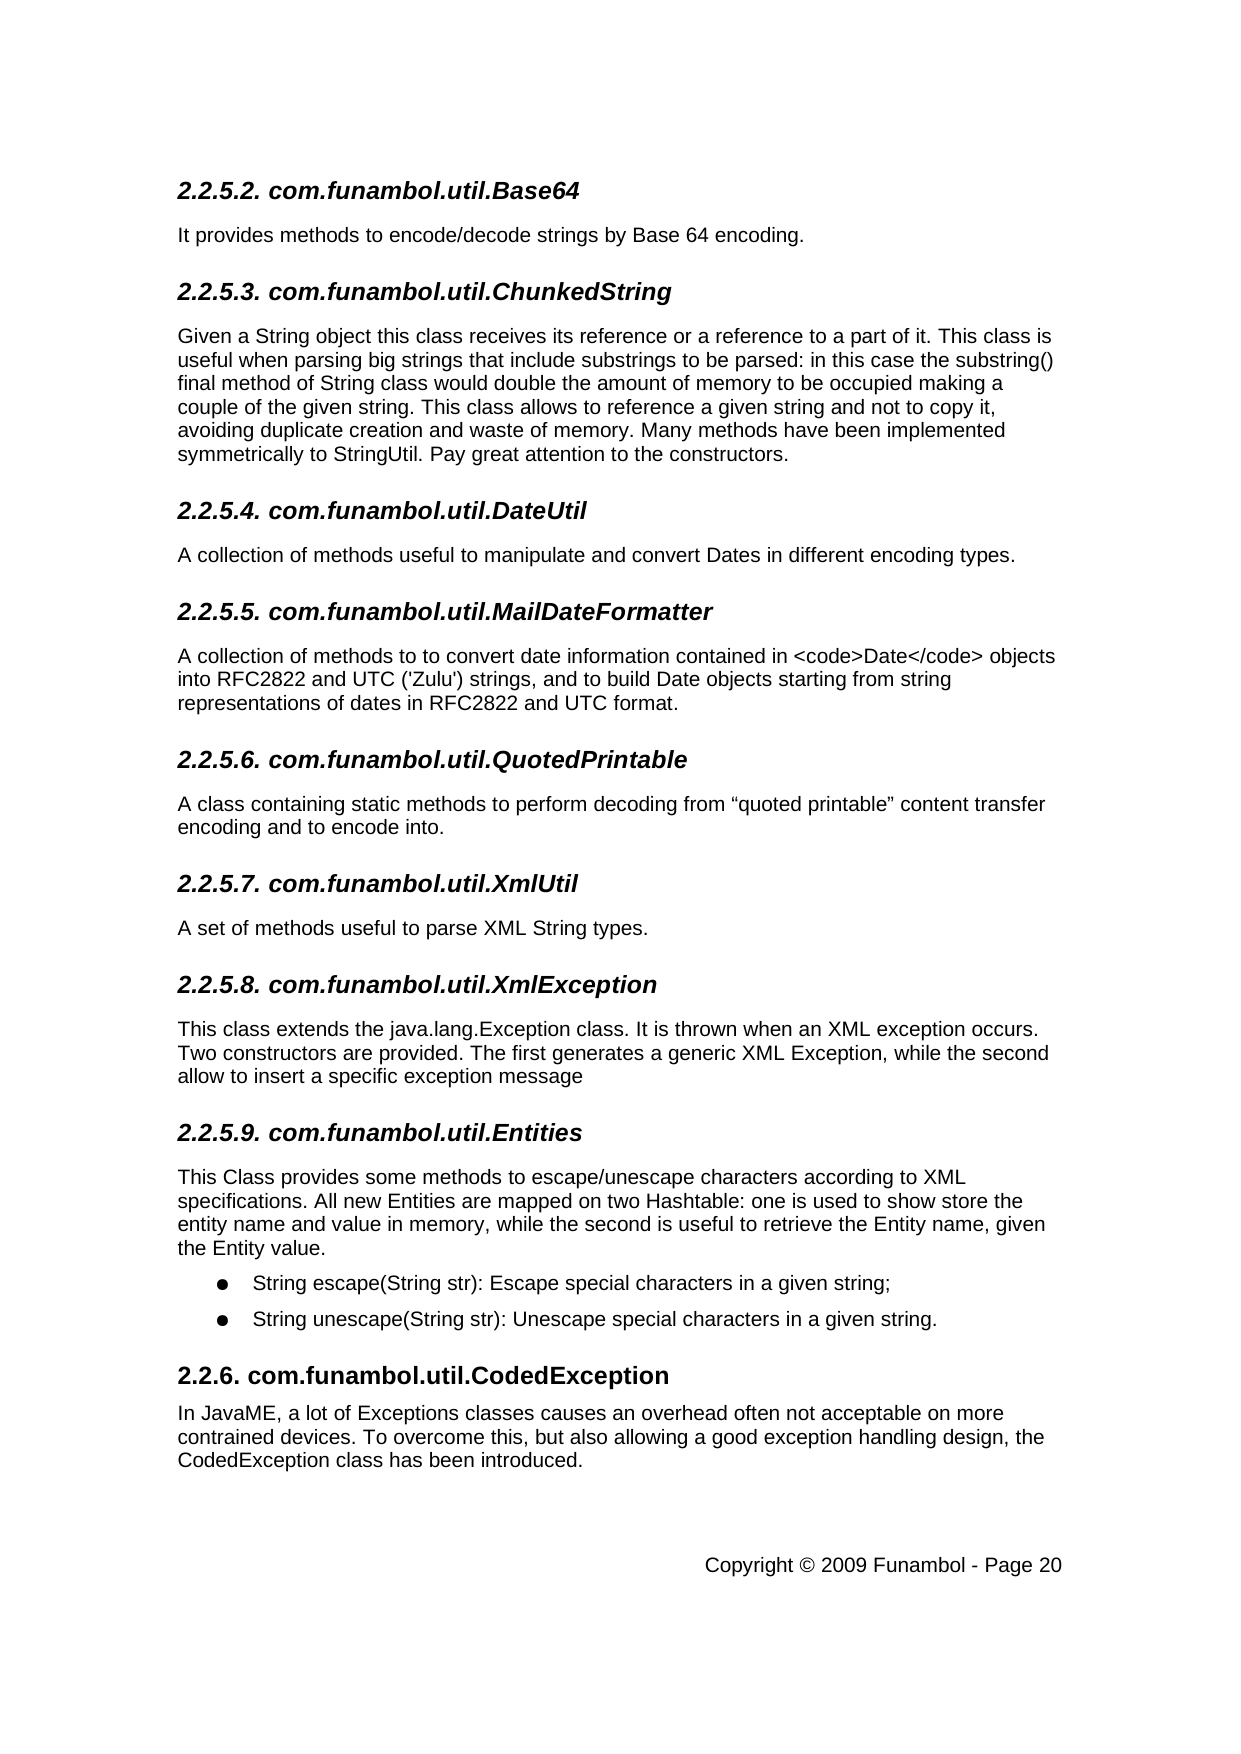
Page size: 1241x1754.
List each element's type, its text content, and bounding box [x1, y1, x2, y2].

subtitle com.funambol.util.MailDateFormatter [177, 598, 1063, 626]
subtitle com.funambol.util.QuotedPrintable [177, 746, 1063, 774]
text This Class provides some methods to escape/unescape characters according to XML specifications. All new Entities are mapped on two Hashtable: one is used to show store the entity name and value in memory, while the second is useful to retrieve the Entity name, given the Entity value. [177, 1166, 1063, 1260]
subtitle com.funambol.util.CodedException [177, 1362, 1063, 1389]
subtitle com.funambol.util.Base64 [177, 177, 1063, 205]
text A collection of methods useful to manipulate and convert Dates in different encoding types. [177, 543, 1063, 567]
list String escape(String str): Escape special characters in a given string; [215, 1272, 1063, 1295]
text In JavaME, a lot of Exceptions classes causes an overhead often not acceptable on more contrained devices. To overcome this, but also allowing a good exception handling design, the CodedException class has been introduced. [177, 1402, 1063, 1472]
text This class extends the java.lang.Exception class. It is thrown when an XML exception occurs. Two constructors are provided. The first generates a generic XML Exception, while the second allow to insert a specific exception message [177, 1018, 1063, 1088]
subtitle com.funambol.util.Entities [177, 1119, 1063, 1147]
text A set of methods useful to parse XML String types. [177, 917, 1063, 940]
text A class containing static methods to perform decoding from “quoted printable” content transfer encoding and to encode into. [177, 792, 1063, 839]
list String unescape(String str): Unescape special characters in a given string. [215, 1307, 1063, 1331]
subtitle com.funambol.util.DateUtil [177, 497, 1063, 525]
subtitle com.funambol.util.XmlUtil [177, 870, 1063, 898]
subtitle com.funambol.util.XmlException [177, 971, 1063, 999]
text A collection of methods to to convert date information contained in <code>Date</code> objects into RFC2822 and UTC ('Zulu') strings, and to build Date objects starting from string representations of dates in RFC2822 and UTC format. [177, 644, 1063, 715]
subtitle com.funambol.util.ChunkedString [177, 278, 1063, 306]
text It provides methods to encode/decode strings by Base 64 encoding. [177, 224, 1063, 247]
text Given a String object this class receives its reference or a reference to a part of it. This class is useful when parsing big strings that include substrings to be parsed: in this case the substring() final method of String class would double the amount of memory to be occupied making a couple of the given string. This class allows to reference a given string and not to copy it, avoiding duplicate creation and waste of memory. Many methods have been implemented symmetrically to StringUtil. Pay great attention to the constructors. [177, 324, 1063, 466]
